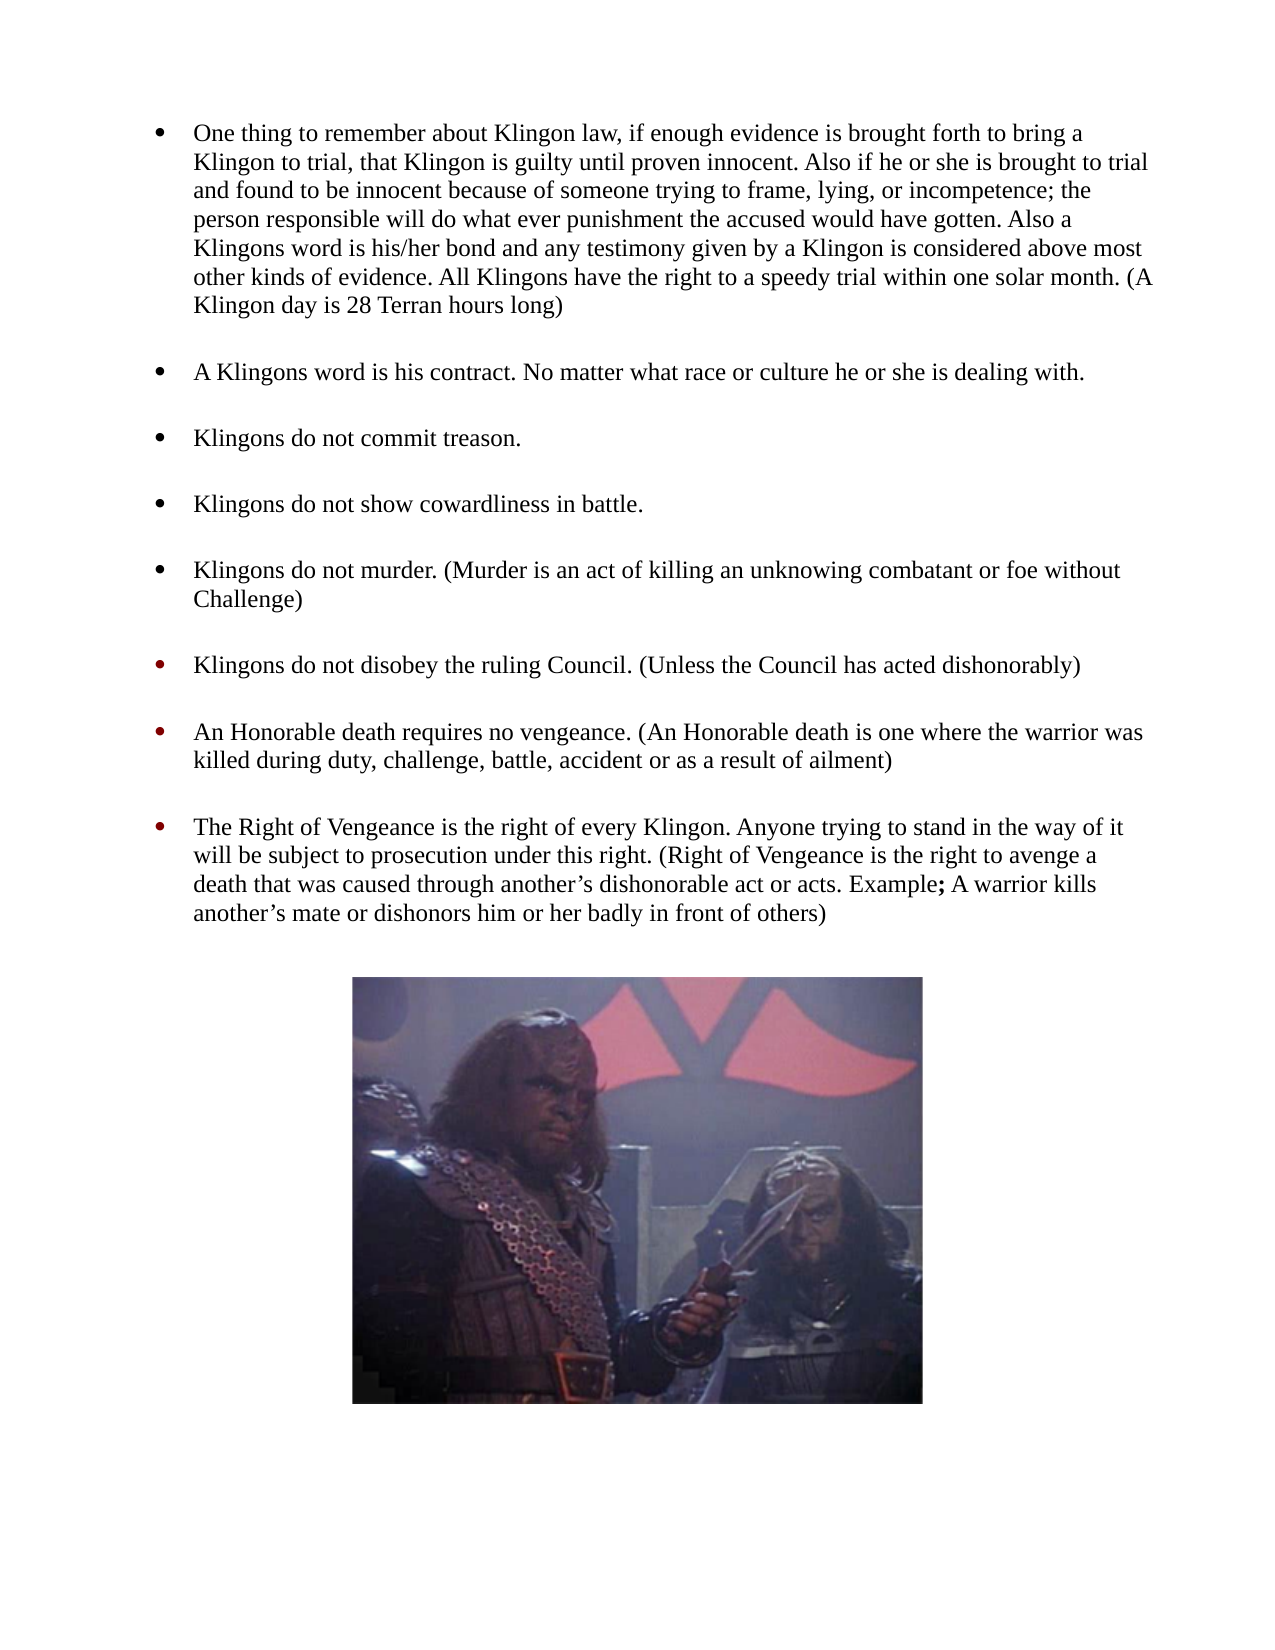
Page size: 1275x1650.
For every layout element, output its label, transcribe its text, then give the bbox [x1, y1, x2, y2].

subtitle Klingons do not commit treason. [156, 423, 1157, 452]
subtitle The Right of Vengeance is the right of every Klingon. Anyone trying to stand in the way of it will be subject to prosecution under this right. (Right of Vengeance is the right to avenge a death that was caused through another’s dishonorable act or acts. Example; A warrior kills another’s mate or dishonors him or her badly in front of others) [156, 812, 1157, 1438]
subtitle A Klingons word is his contract. No matter what race or culture he or she is dealing with. [156, 357, 1157, 386]
subtitle Klingons do not murder. (Murder is an act of killing an unknowing combatant or foe without Challenge) [156, 556, 1157, 613]
subtitle Klingons do not disobey the ruling Council. (Unless the Council has acted dishonorably) [156, 651, 1157, 679]
picture [352, 977, 923, 1404]
subtitle One thing to remember about Klingon law, if enough evidence is brought forth to bring a Klingon to trial, that Klingon is guilty until proven innocent. Also if he or she is brought to trial and found to be innocent because of someone trying to frame, lying, or incompetence; the person responsible will do what ever punishment the accused would have gotten. Also a Klingons word is his/her bond and any testimony given by a Klingon is considered above most other kinds of evidence. All Klingons have the right to a speedy trial within one solar month. (A Klingon day is 28 Terran hours long) [156, 118, 1157, 319]
subtitle An Honorable death requires no vengeance. (An Honorable death is one where the warrior was killed during duty, challenge, battle, accident or as a result of ailment) [156, 717, 1157, 774]
subtitle Klingons do not show cowardliness in battle. [156, 489, 1157, 518]
